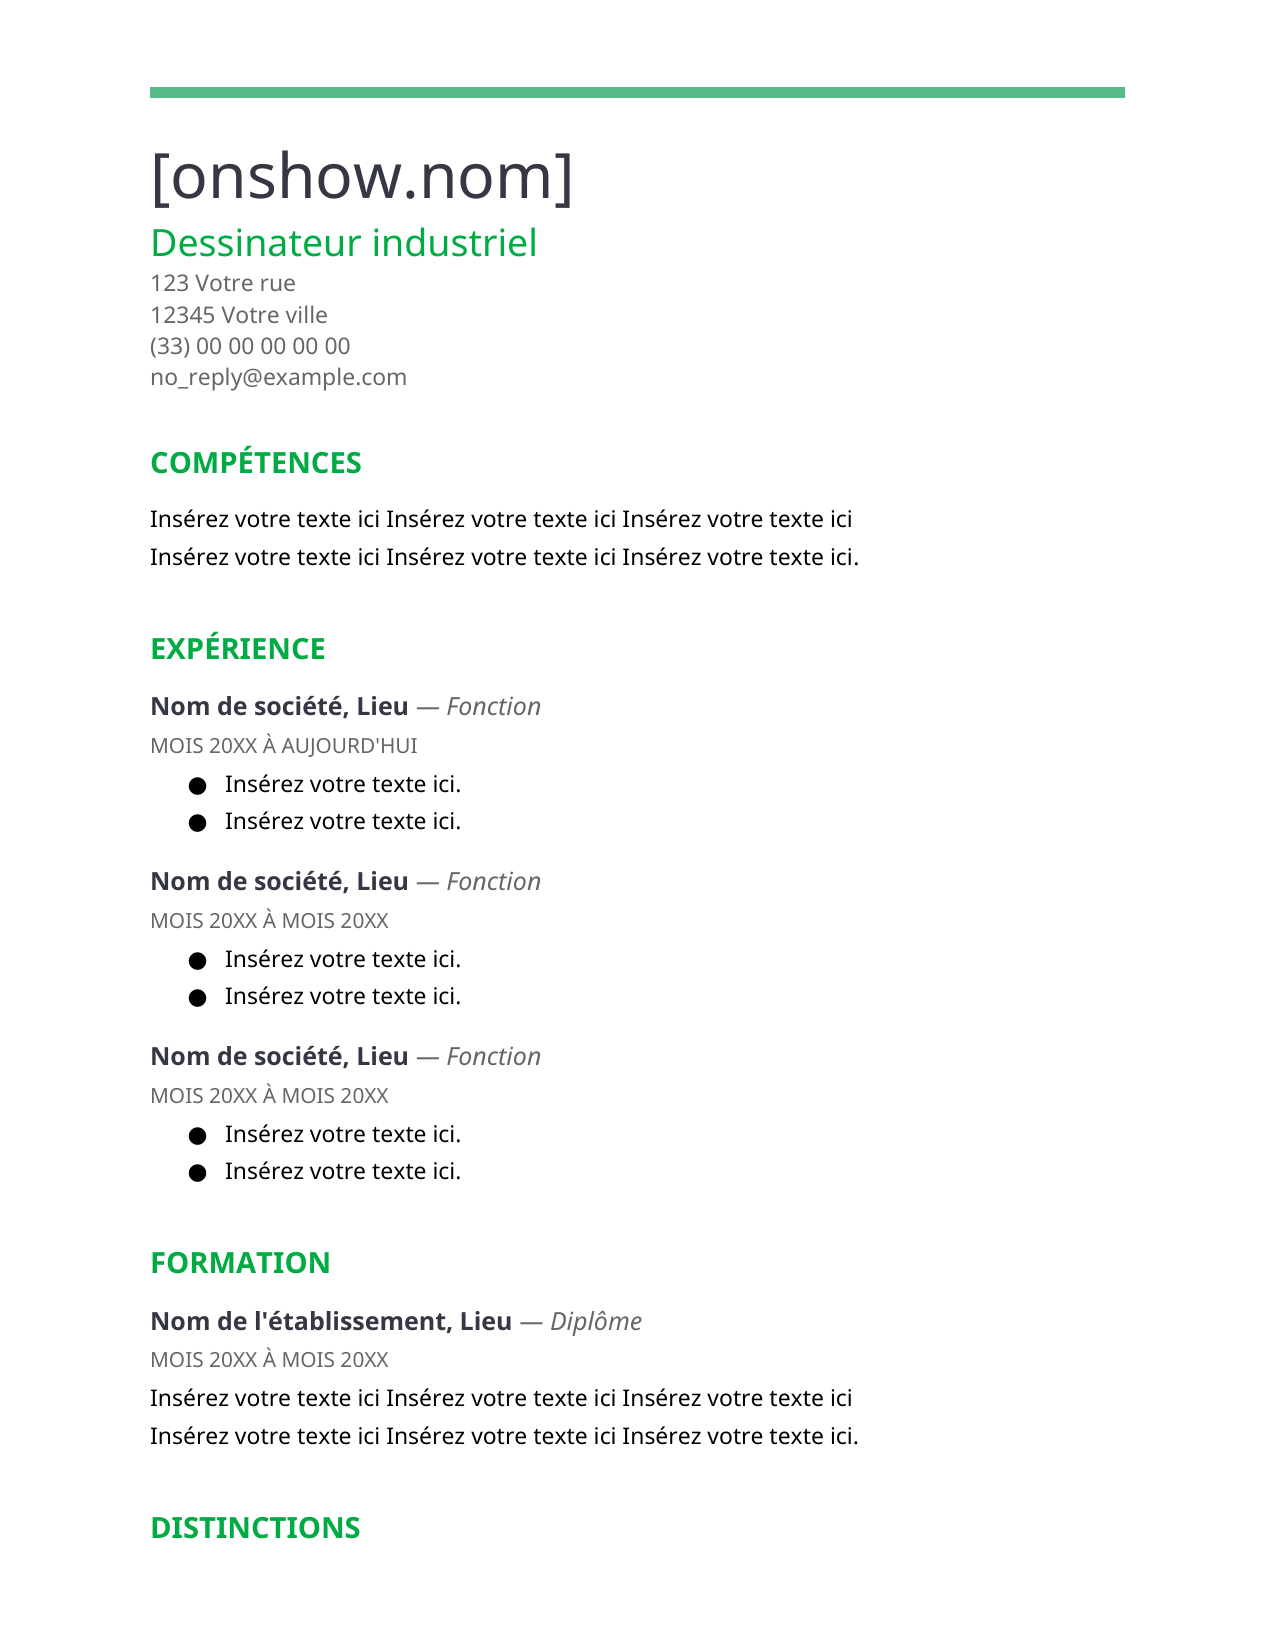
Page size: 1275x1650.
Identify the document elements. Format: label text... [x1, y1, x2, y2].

list Insérez votre texte ici. [187, 805, 937, 836]
text MOIS 20XX À MOIS 20XX [150, 1346, 937, 1374]
subtitle EXPÉRIENCE [150, 628, 937, 668]
subtitle Dessinateur industriel [150, 216, 937, 267]
subtitle FORMATION [150, 1243, 937, 1282]
text 123 Votre rue 12345 Votre ville (33) 00 00 00 00 00 no_reply@example.com [150, 267, 937, 392]
text MOIS 20XX À MOIS 20XX [150, 1081, 937, 1109]
list Insérez votre texte ici. [187, 768, 937, 799]
text MOIS 20XX À MOIS 20XX [150, 906, 937, 934]
subtitle COMPÉTENCES [150, 442, 937, 482]
text Insérez votre texte ici Insérez votre texte ici Insérez votre texte ici Insérez votre texte ici Insérez votre texte ici Insérez votre texte ici. [150, 503, 937, 572]
subtitle DISTINCTIONS [150, 1507, 937, 1547]
subtitle Nom de société, Lieu — Fonction [150, 1038, 937, 1072]
text Insérez votre texte ici Insérez votre texte ici Insérez votre texte ici Insérez votre texte ici Insérez votre texte ici Insérez votre texte ici. [150, 1382, 937, 1451]
title [onshow.nom] [150, 131, 937, 216]
subtitle Nom de société, Lieu — Fonction [150, 863, 937, 897]
subtitle Nom de société, Lieu — Fonction [150, 688, 937, 722]
list Insérez votre texte ici. [187, 1118, 937, 1149]
list Insérez votre texte ici. [187, 943, 937, 974]
picture [150, 87, 1125, 98]
list Insérez votre texte ici. [187, 980, 937, 1011]
text MOIS 20XX À AUJOURD'HUI [150, 731, 937, 759]
list Insérez votre texte ici. [187, 1155, 937, 1186]
subtitle Nom de l'établissement, Lieu — Diplôme [150, 1303, 937, 1337]
